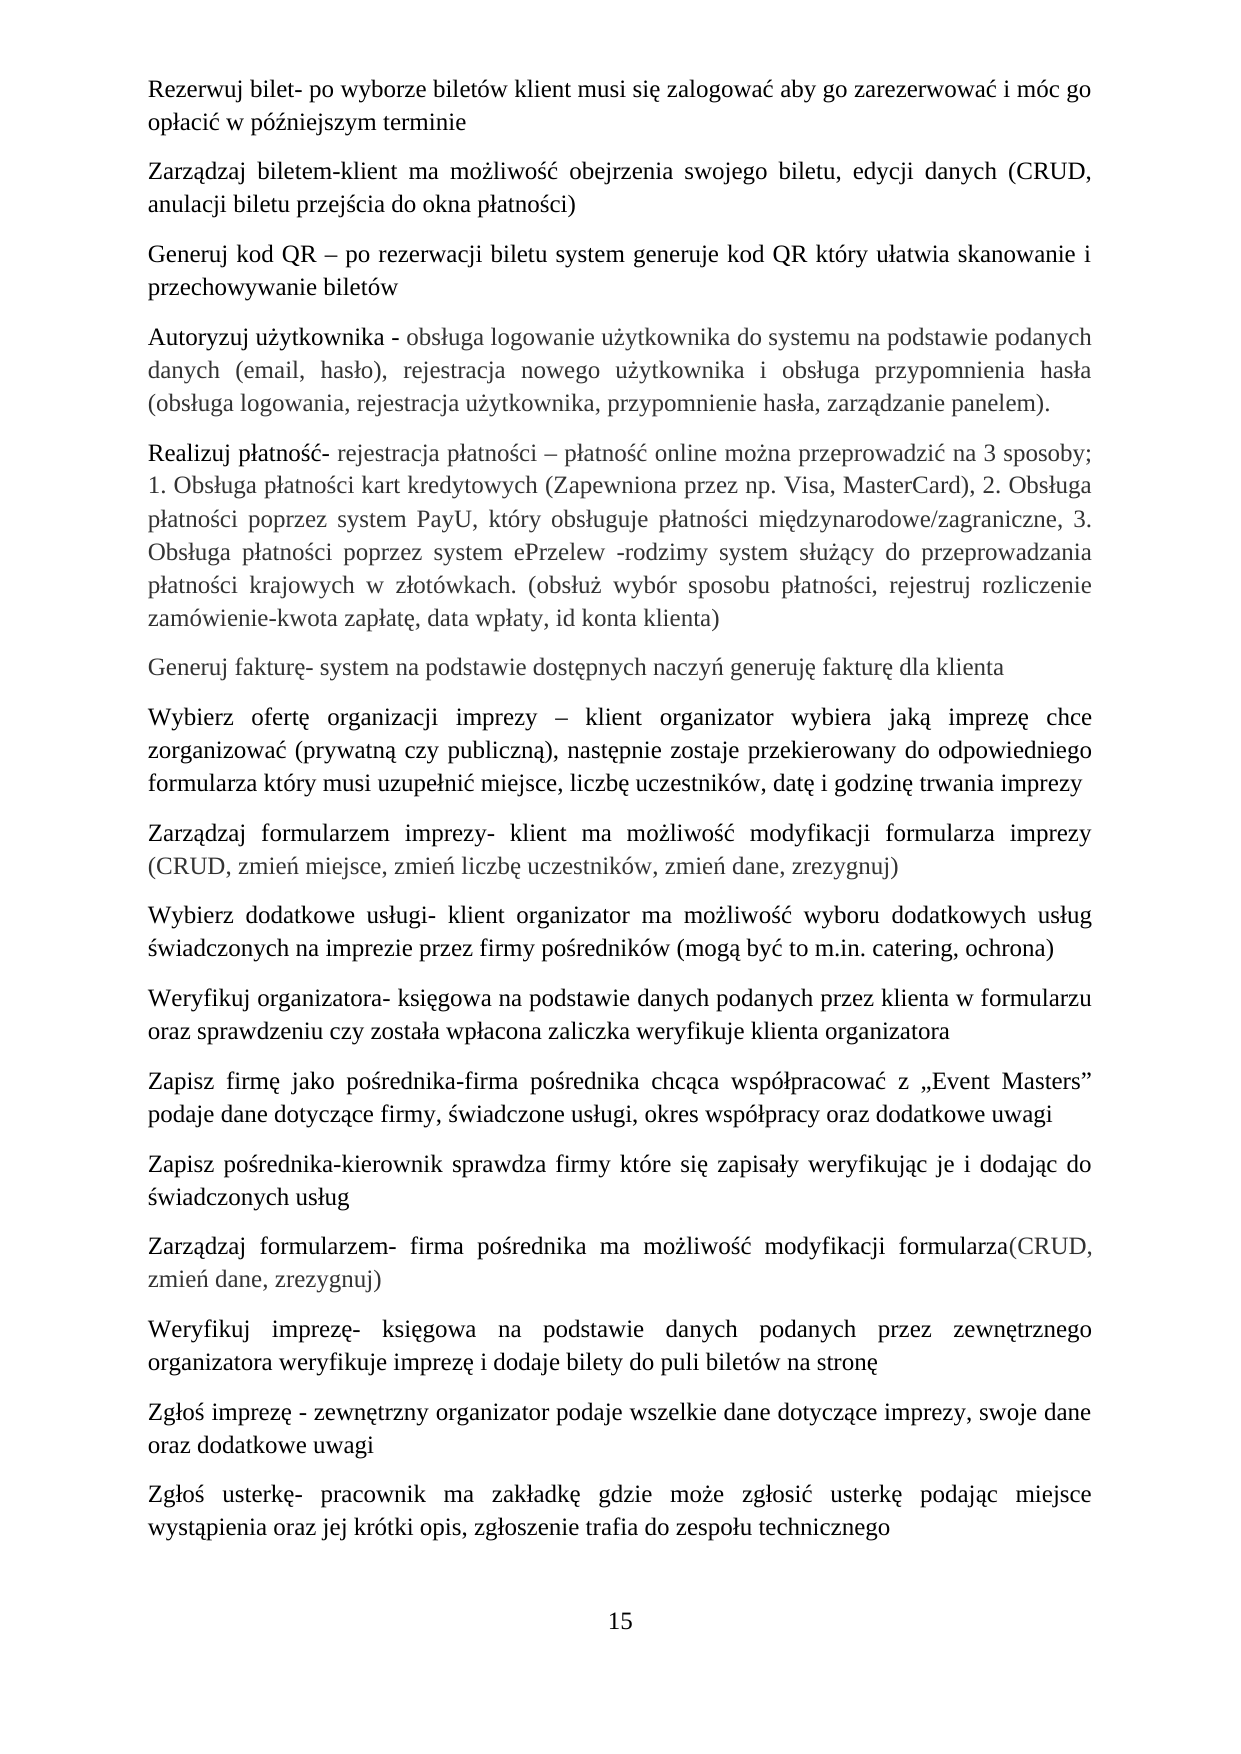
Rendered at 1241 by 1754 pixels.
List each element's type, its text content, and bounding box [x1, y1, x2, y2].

text Zgłoś imprezę - zewnętrzny organizator podaje wszelkie dane dotyczące imprezy, swoje dane oraz dodatkowe uwagi [148, 1397, 1093, 1458]
text Weryfikuj organizatora- księgowa na podstawie danych podanych przez klienta w formularzu oraz sprawdzeniu czy została wpłacona zaliczka weryfikuje klienta organizatora [148, 983, 1093, 1045]
text Realizuj płatność- rejestracja płatności – płatność online można przeprowadzić na 3 sposoby; 1. Obsługa płatności kart kredytowych (Zapewniona przez np. Visa, MasterCard), 2. Obsługa płatności poprzez system PayU, który obsługuje płatności międzynarodowe/zagraniczne, 3. Obsługa płatności poprzez system ePrzelew -rodzimy system służący do przeprowadzania płatności krajowych w złotówkach. (obsłuż wybór sposobu płatności, rejestruj rozliczenie zamówienie-kwota zapłatę, data wpłaty, id konta klienta) [148, 438, 1093, 631]
text Autoryzuj użytkownika - obsługa logowanie użytkownika do systemu na podstawie podanych danych (email, hasło), rejestracja nowego użytkownika i obsługa przypomnienia hasła (obsługa logowania, rejestracja użytkownika, przypomnienie hasła, zarządzanie panelem). [148, 322, 1093, 417]
text Wybierz ofertę organizacji imprezy – klient organizator wybiera jaką imprezę chce zorganizować (prywatną czy publiczną), następnie zostaje przekierowany do odpowiedniego formularza który musi uzupełnić miejsce, liczbę uczestników, datę i godzinę trwania imprezy [148, 702, 1093, 797]
text Zarządzaj biletem-klient ma możliwość obejrzenia swojego biletu, edycji danych (CRUD, anulacji biletu przejścia do okna płatności) [148, 156, 1093, 218]
text Zarządzaj formularzem- firma pośrednika ma możliwość modyfikacji formularza(CRUD, zmień dane, zrezygnuj) [148, 1231, 1093, 1293]
text Rezerwuj bilet- po wyborze biletów klient musi się zalogować aby go zarezerwować i móc go opłacić w późniejszym terminie [148, 74, 1093, 136]
text Zgłoś usterkę- pracownik ma zakładkę gdzie może zgłosić usterkę podając miejsce wystąpienia oraz jej krótki opis, zgłoszenie trafia do zespołu technicznego [148, 1479, 1093, 1541]
text Zarządzaj formularzem imprezy- klient ma możliwość modyfikacji formularza imprezy (CRUD, zmień miejsce, zmień liczbę uczestników, zmień dane, zrezygnuj) [148, 818, 1093, 879]
text Zapisz firmę jako pośrednika-firma pośrednika chcąca współpracować z „Event Masters” podaje dane dotyczące firmy, świadczone usługi, okres współpracy oraz dodatkowe uwagi [148, 1066, 1093, 1128]
text Wybierz dodatkowe usługi- klient organizator ma możliwość wyboru dodatkowych usług świadczonych na imprezie przez firmy pośredników (mogą być to m.in. catering, ochrona) [148, 901, 1093, 962]
text Zapisz pośrednika-kierownik sprawdza firmy które się zapisały weryfikując je i dodając do świadczonych usług [148, 1149, 1093, 1210]
text Generuj kod QR – po rezerwacji biletu system generuje kod QR który ułatwia skanowanie i przechowywanie biletów [148, 239, 1093, 301]
text Generuj fakturę- system na podstawie dostępnych naczyń generuję fakturę dla klienta [148, 652, 1093, 681]
text Weryfikuj imprezę- księgowa na podstawie danych podanych przez zewnętrznego organizatora weryfikuje imprezę i dodaje bilety do puli biletów na stronę [148, 1314, 1093, 1376]
